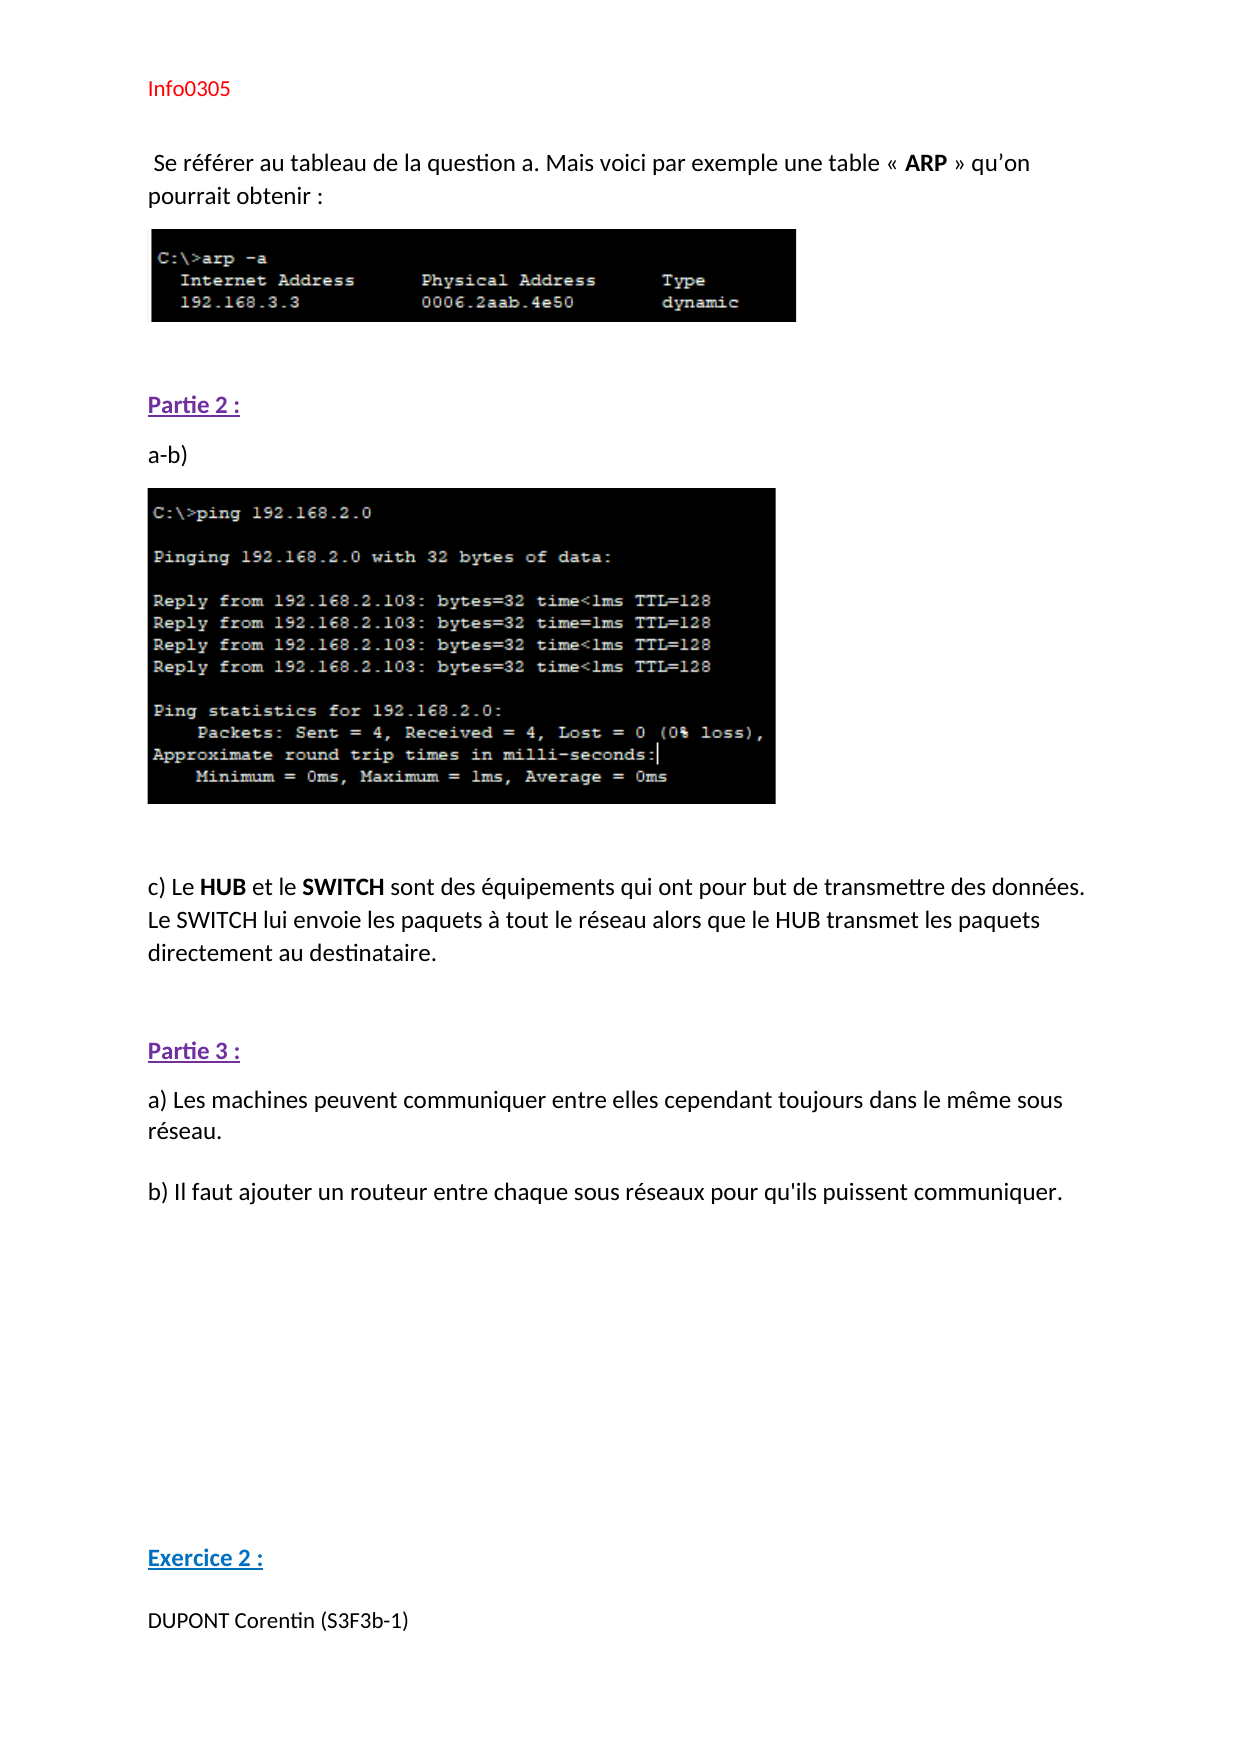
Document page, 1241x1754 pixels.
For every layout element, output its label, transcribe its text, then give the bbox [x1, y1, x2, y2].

text a) Les machines peuvent communiquer entre elles cependant toujours dans le même sous réseau. [148, 1084, 1093, 1146]
text Exercice 2 : [148, 1542, 1093, 1573]
text Se référer au tableau de la question a. Mais voici par exemple une table « ARP » qu’on pourrait obtenir : [148, 148, 1093, 211]
text b) Il faut ajouter un routeur entre chaque sous réseaux pour qu'ils puissent communiquer. [148, 1176, 1093, 1207]
text a-b) [148, 439, 1093, 469]
text Partie 2 : [148, 389, 1093, 420]
text c) Le HUB et le SWITCH sont des équipements qui ont pour but de transmettre des données. Le SWITCH lui envoie les paquets à tout le réseau alors que le HUB transmet les paquets directement au destinataire. [148, 871, 1093, 967]
text Partie 3 : [148, 1035, 1093, 1066]
